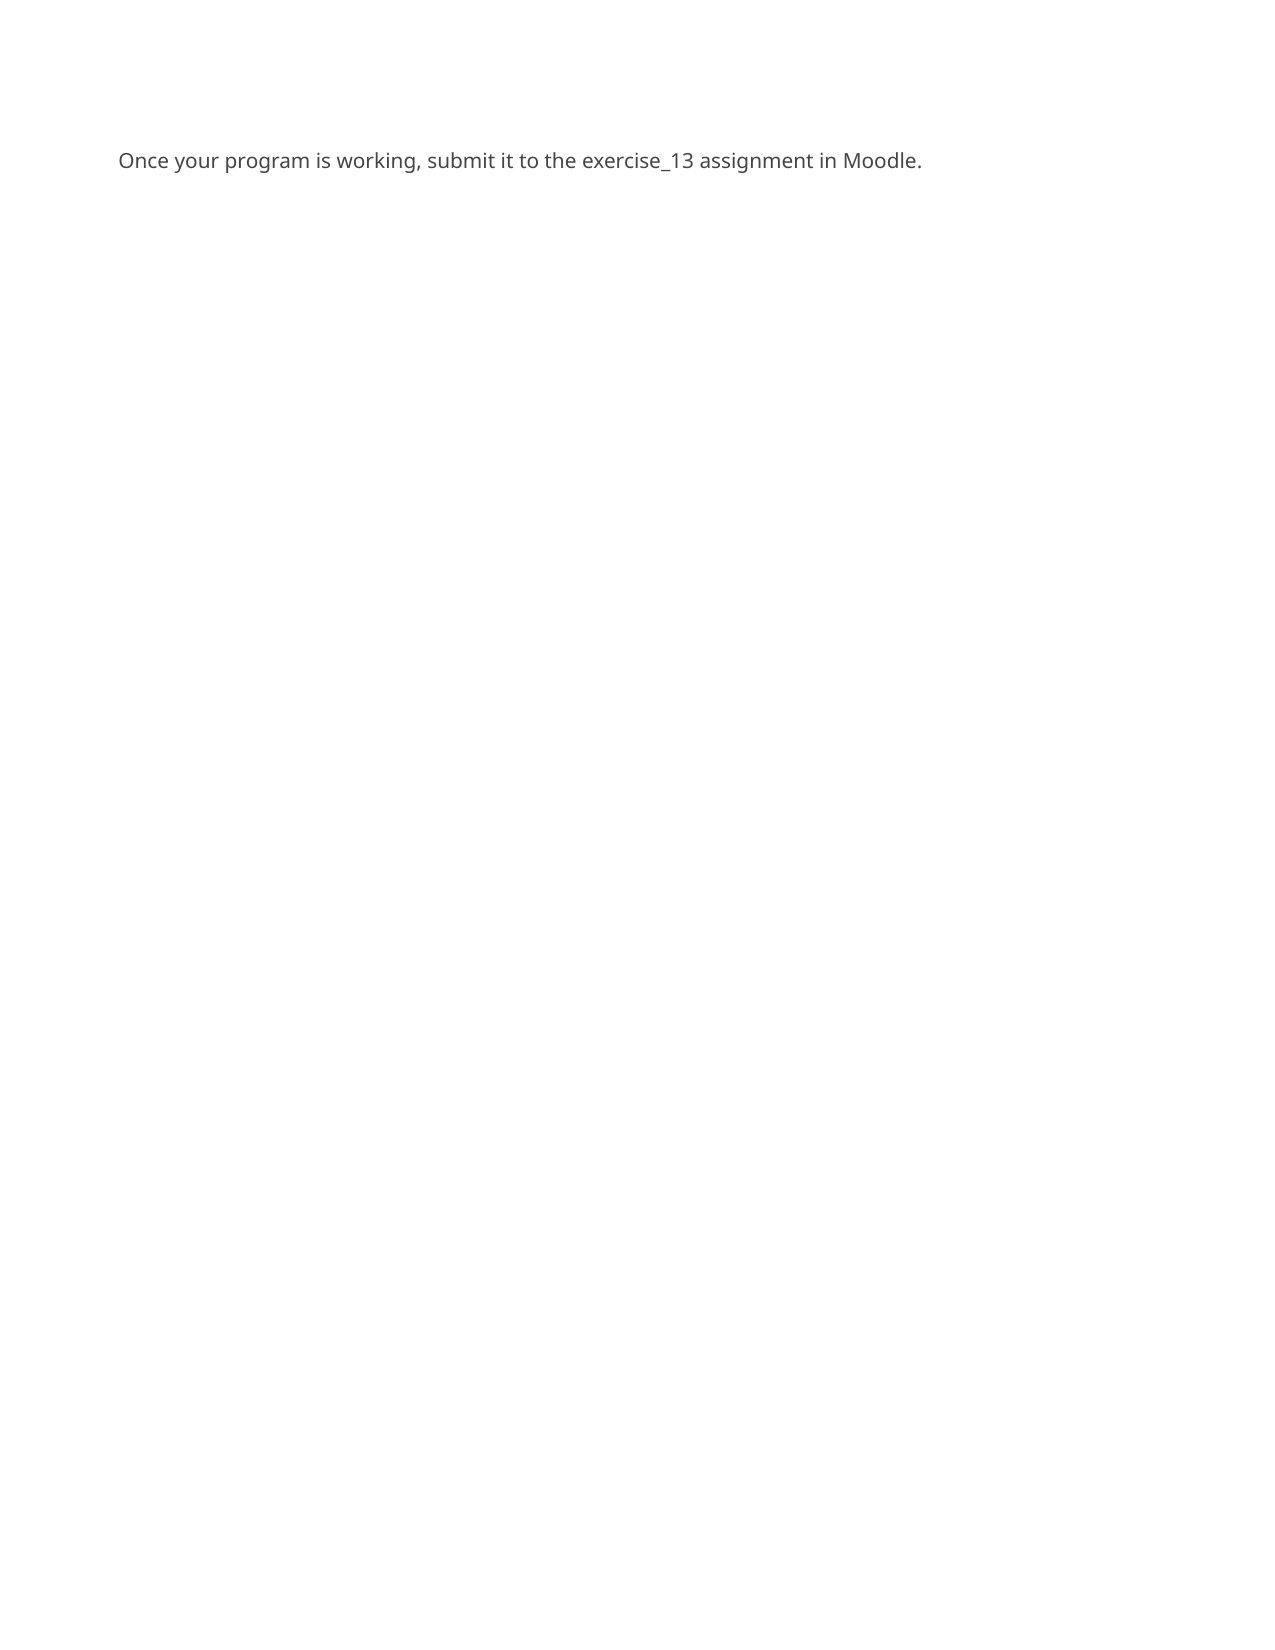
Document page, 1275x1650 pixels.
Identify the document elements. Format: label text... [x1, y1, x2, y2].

text Once your program is working, submit it to the exercise_13 assignment in Moodle. [118, 147, 1157, 175]
